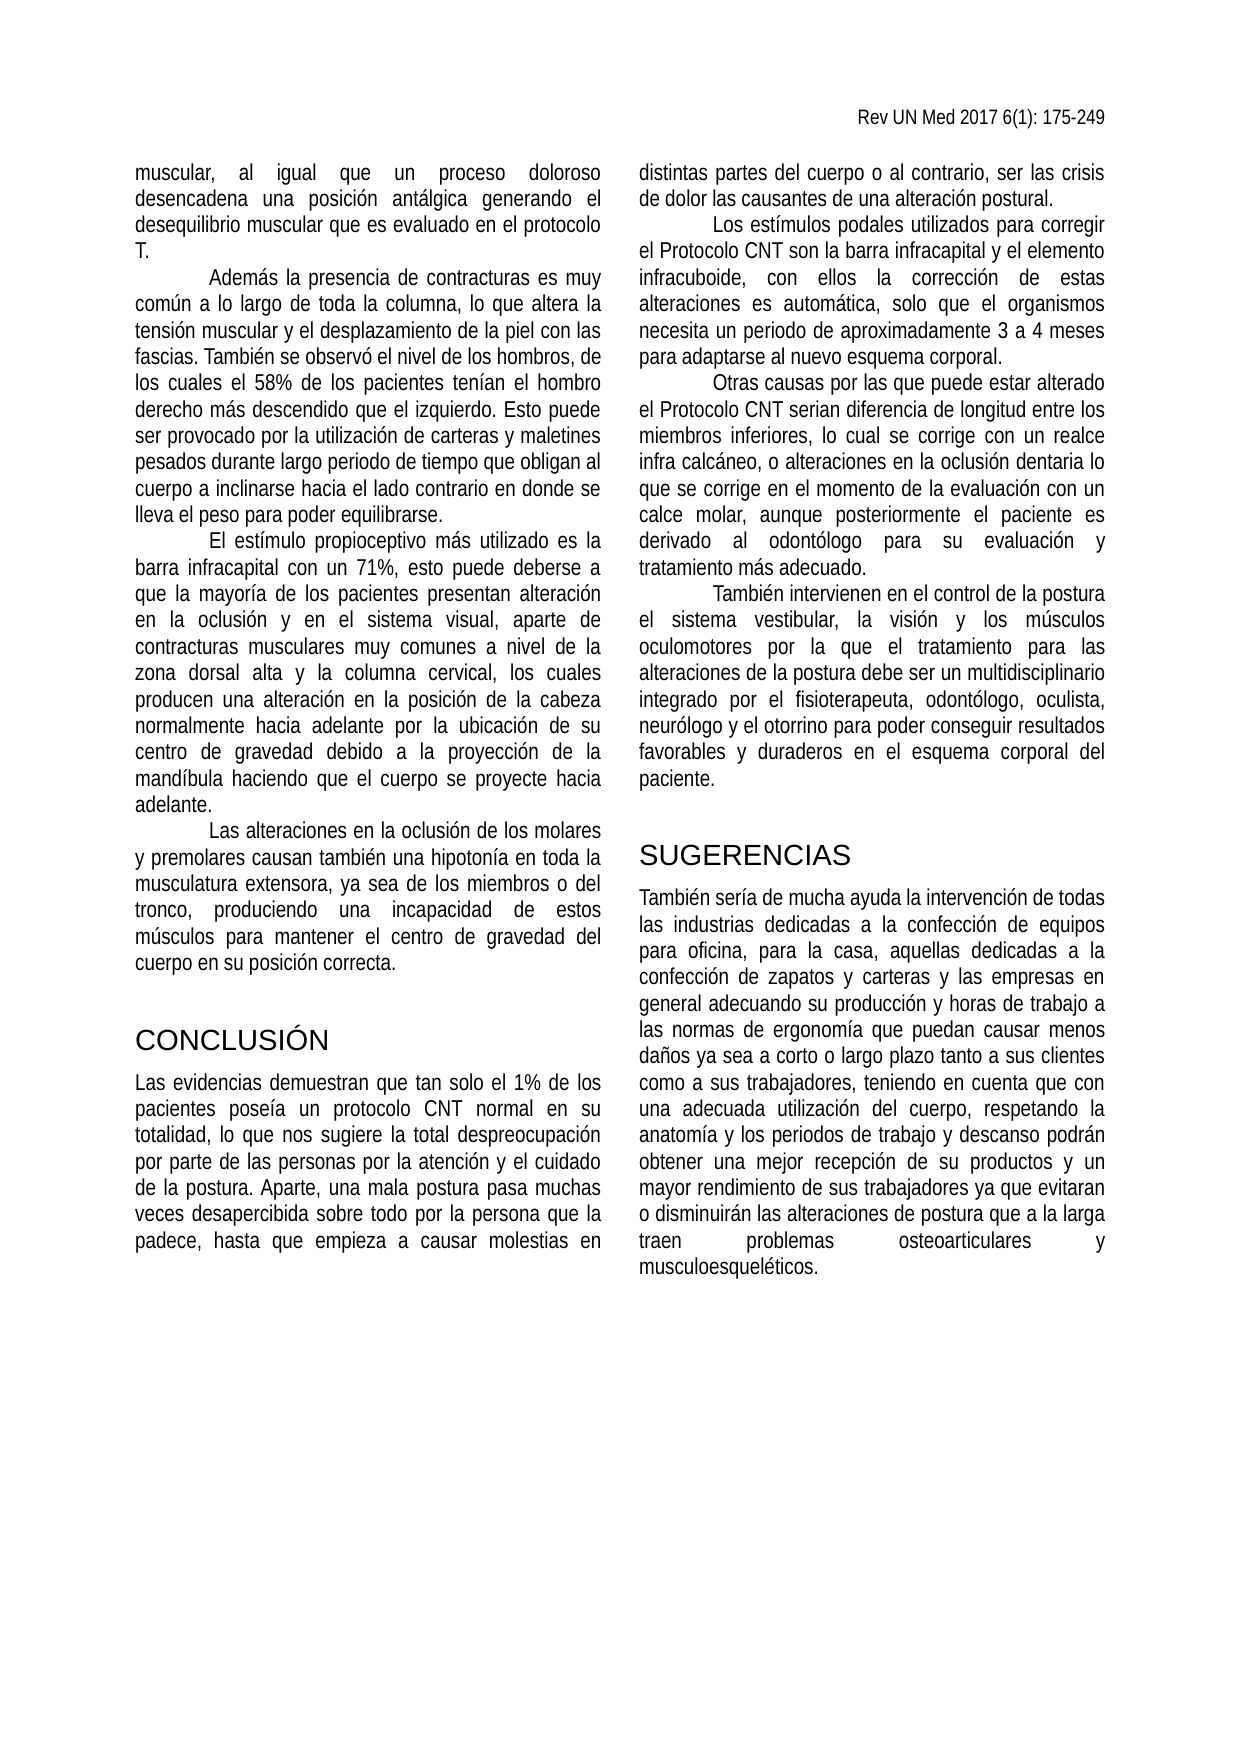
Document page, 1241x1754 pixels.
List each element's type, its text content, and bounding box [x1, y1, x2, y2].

text El estímulo propioceptivo más utilizado es la barra infracapital con un 71%, esto puede deberse a que la mayoría de los pacientes presentan alteración en la oclusión y en el sistema visual, aparte de contracturas musculares muy comunes a nivel de la zona dorsal alta y la columna cervical, los cuales producen una alteración en la posición de la cabeza normalmente hacia adelante por la ubicación de su centro de gravedad debido a la proyección de la mandíbula haciendo que el cuerpo se proyecte hacia adelante. [135, 527, 601, 817]
text Además la presencia de contracturas es muy común a lo largo de toda la columna, lo que altera la tensión muscular y el desplazamiento de la piel con las fascias. También se observó el nivel de los hombros, de los cuales el 58% de los pacientes tenían el hombro derecho más descendido que el izquierdo. Esto puede ser provocado por la utilización de carteras y maletines pesados durante largo periodo de tiempo que obligan al cuerpo a inclinarse hacia el lado contrario en donde se lleva el peso para poder equilibrarse. [135, 264, 601, 527]
text Los estímulos podales utilizados para corregir el Protocolo CNT son la barra infracapital y el elemento infracuboide, con ellos la corrección de estas alteraciones es automática, solo que el organismos necesita un periodo de aproximadamente 3 a 4 meses para adaptarse al nuevo esquema corporal. [639, 211, 1105, 369]
subtitle SUGERENCIAS [639, 838, 1105, 872]
subtitle CONCLUSIÓN [135, 1023, 601, 1056]
text distintas partes del cuerpo o al contrario, ser las crisis de dolor las causantes de una alteración postural. [639, 158, 1105, 211]
text muscular, al igual que un proceso doloroso desencadena una posición antálgica generando el desequilibrio muscular que es evaluado en el protocolo T. [135, 158, 601, 264]
text Las evidencias demuestran que tan solo el 1% de los pacientes poseía un protocolo CNT normal en su totalidad, lo que nos sugiere la total despreocupación por parte de las personas por la atención y el cuidado de la postura. Aparte, una mala postura pasa muchas veces desapercibida sobre todo por la persona que la padece, hasta que empieza a causar molestias en [135, 1069, 601, 1253]
text Las alteraciones en la oclusión de los molares y premolares causan también una hipotonía en toda la musculatura extensora, ya sea de los miembros o del tronco, produciendo una incapacidad de estos músculos para mantener el centro de gravedad del cuerpo en su posición correcta. [135, 817, 601, 975]
text Otras causas por las que puede estar alterado el Protocolo CNT serian diferencia de longitud entre los miembros inferiores, lo cual se corrige con un realce infra calcáneo, o alteraciones en la oclusión dentaria lo que se corrige en el momento de la evaluación con un calce molar, aunque posteriormente el paciente es derivado al odontólogo para su evaluación y tratamiento más adecuado. [639, 369, 1105, 580]
text También sería de mucha ayuda la intervención de todas las industrias dedicadas a la confección de equipos para oficina, para la casa, aquellas dedicadas a la confección de zapatos y carteras y las empresas en general adecuando su producción y horas de trabajo a las normas de ergonomía que puedan causar menos daños ya sea a corto o largo plazo tanto a sus clientes como a sus trabajadores, teniendo en cuenta que con una adecuada utilización del cuerpo, respetando la anatomía y los periodos de trabajo y descanso podrán obtener una mejor recepción de su productos y un mayor rendimiento de sus trabajadores ya que evitaran o disminuirán las alteraciones de postura que a la larga traen problemas osteoarticulares y musculoesqueléticos. [639, 884, 1105, 1279]
text También intervienen en el control de la postura el sistema vestibular, la visión y los músculos oculomotores por la que el tratamiento para las alteraciones de la postura debe ser un multidisciplinario integrado por el fisioterapeuta, odontólogo, oculista, neurólogo y el otorrino para poder conseguir resultados favorables y duraderos en el esquema corporal del paciente. [639, 580, 1105, 791]
